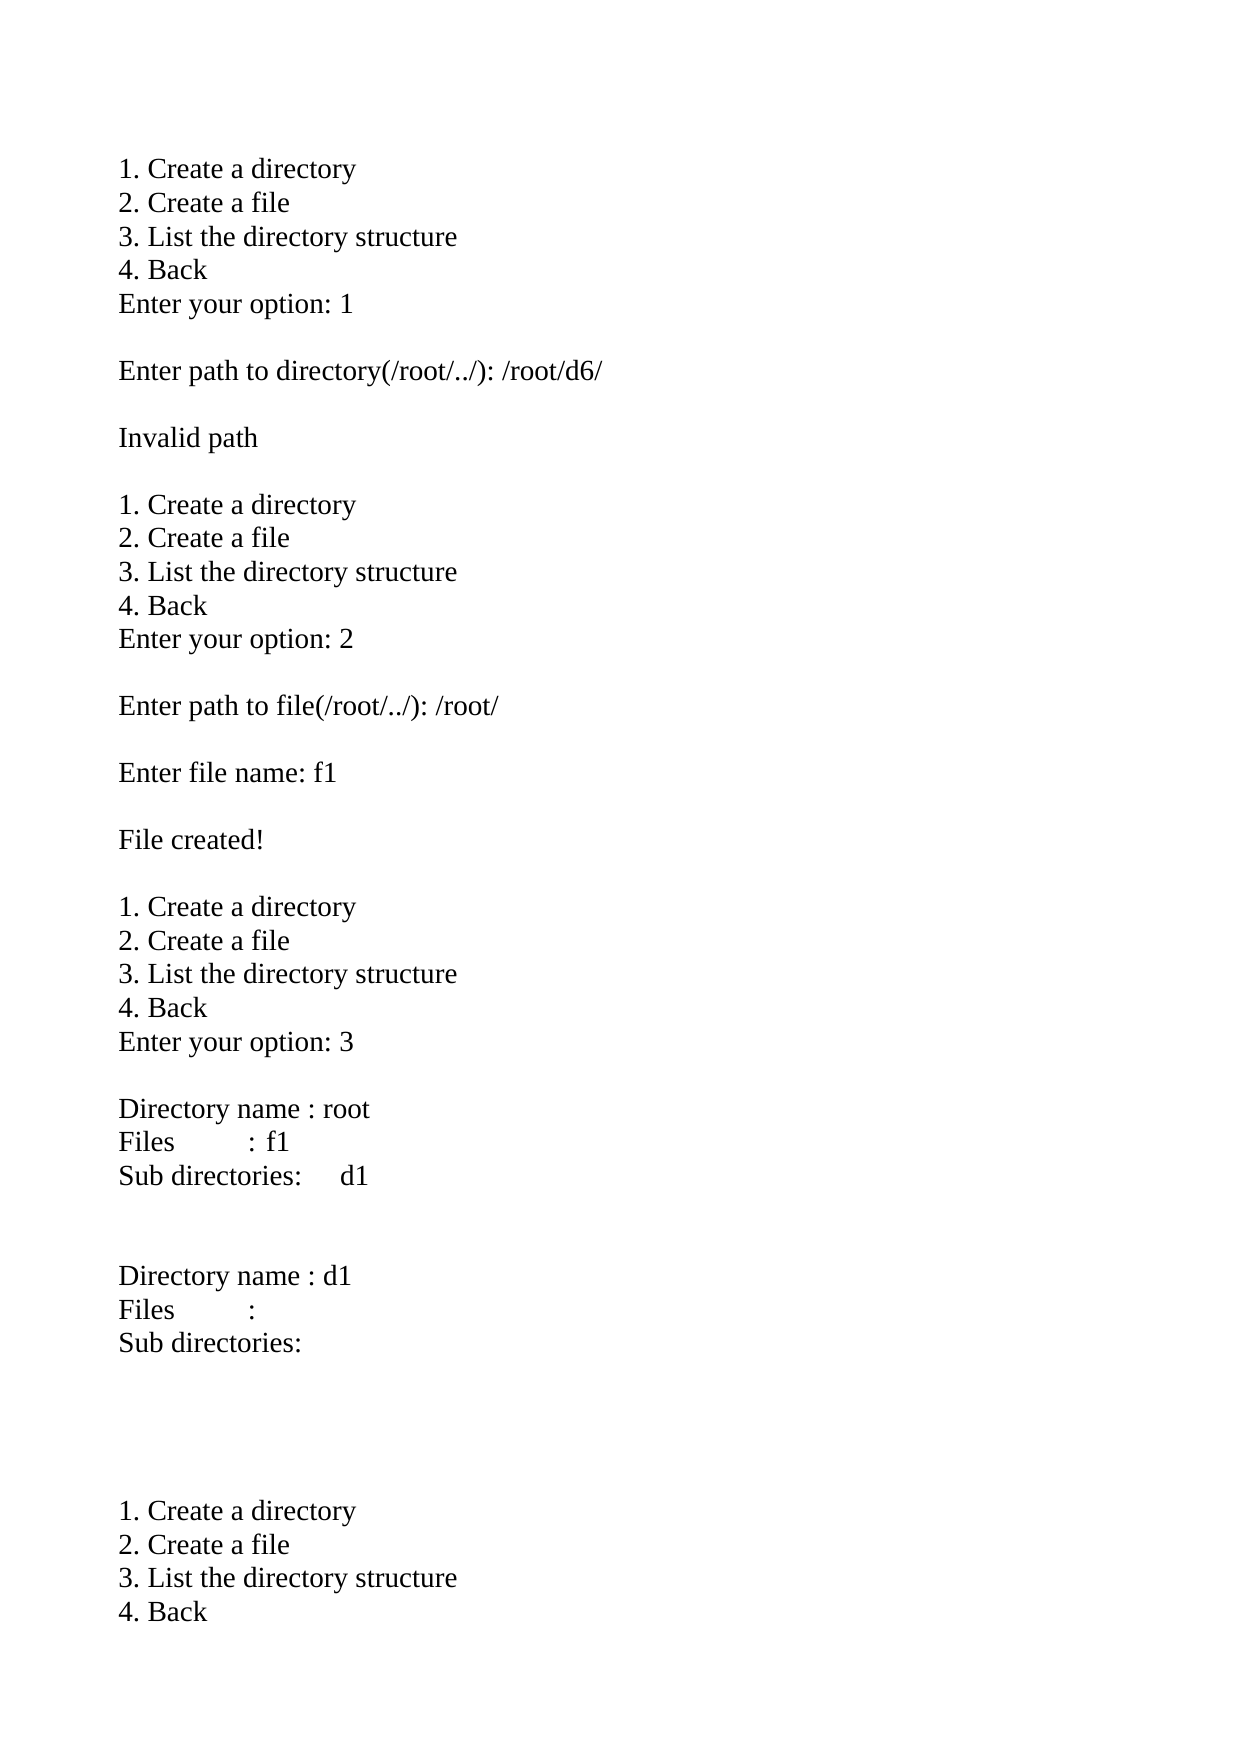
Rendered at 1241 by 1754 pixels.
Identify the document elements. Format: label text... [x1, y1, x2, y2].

text 2. Create a file [118, 923, 1122, 957]
text Enter your option: 2 [118, 621, 1122, 655]
text 1. Create a directory [118, 487, 1122, 521]
text Sub directories: d1 [118, 1158, 1122, 1191]
text Enter your option: 3 [118, 1024, 1122, 1057]
text Enter your option: 1 [118, 286, 1122, 319]
text Enter file name: f1 [118, 755, 1122, 789]
text Files : f1 [118, 1124, 1122, 1158]
text File created! [118, 822, 1122, 856]
text 1. Create a directory [118, 889, 1122, 923]
text Enter path to file(/root/../): /root/ [118, 688, 1122, 722]
text 1. Create a directory [118, 1493, 1122, 1527]
text 2. Create a file [118, 1527, 1122, 1560]
text 2. Create a file [118, 185, 1122, 219]
text 3. List the directory structure [118, 1560, 1122, 1594]
text 4. Back [118, 990, 1122, 1024]
text 4. Back [118, 252, 1122, 286]
text 3. List the directory structure [118, 957, 1122, 990]
text 1. Create a directory [118, 152, 1122, 185]
text Invalid path [118, 420, 1122, 453]
text 3. List the directory structure [118, 554, 1122, 588]
text 2. Create a file [118, 521, 1122, 554]
text Sub directories: [118, 1326, 1122, 1359]
text 4. Back [118, 1594, 1122, 1627]
text Directory name : root [118, 1091, 1122, 1124]
text 4. Back [118, 588, 1122, 621]
text Enter path to directory(/root/../): /root/d6/ [118, 353, 1122, 386]
text Files : [118, 1292, 1122, 1326]
text Directory name : d1 [118, 1258, 1122, 1292]
text 3. List the directory structure [118, 219, 1122, 252]
